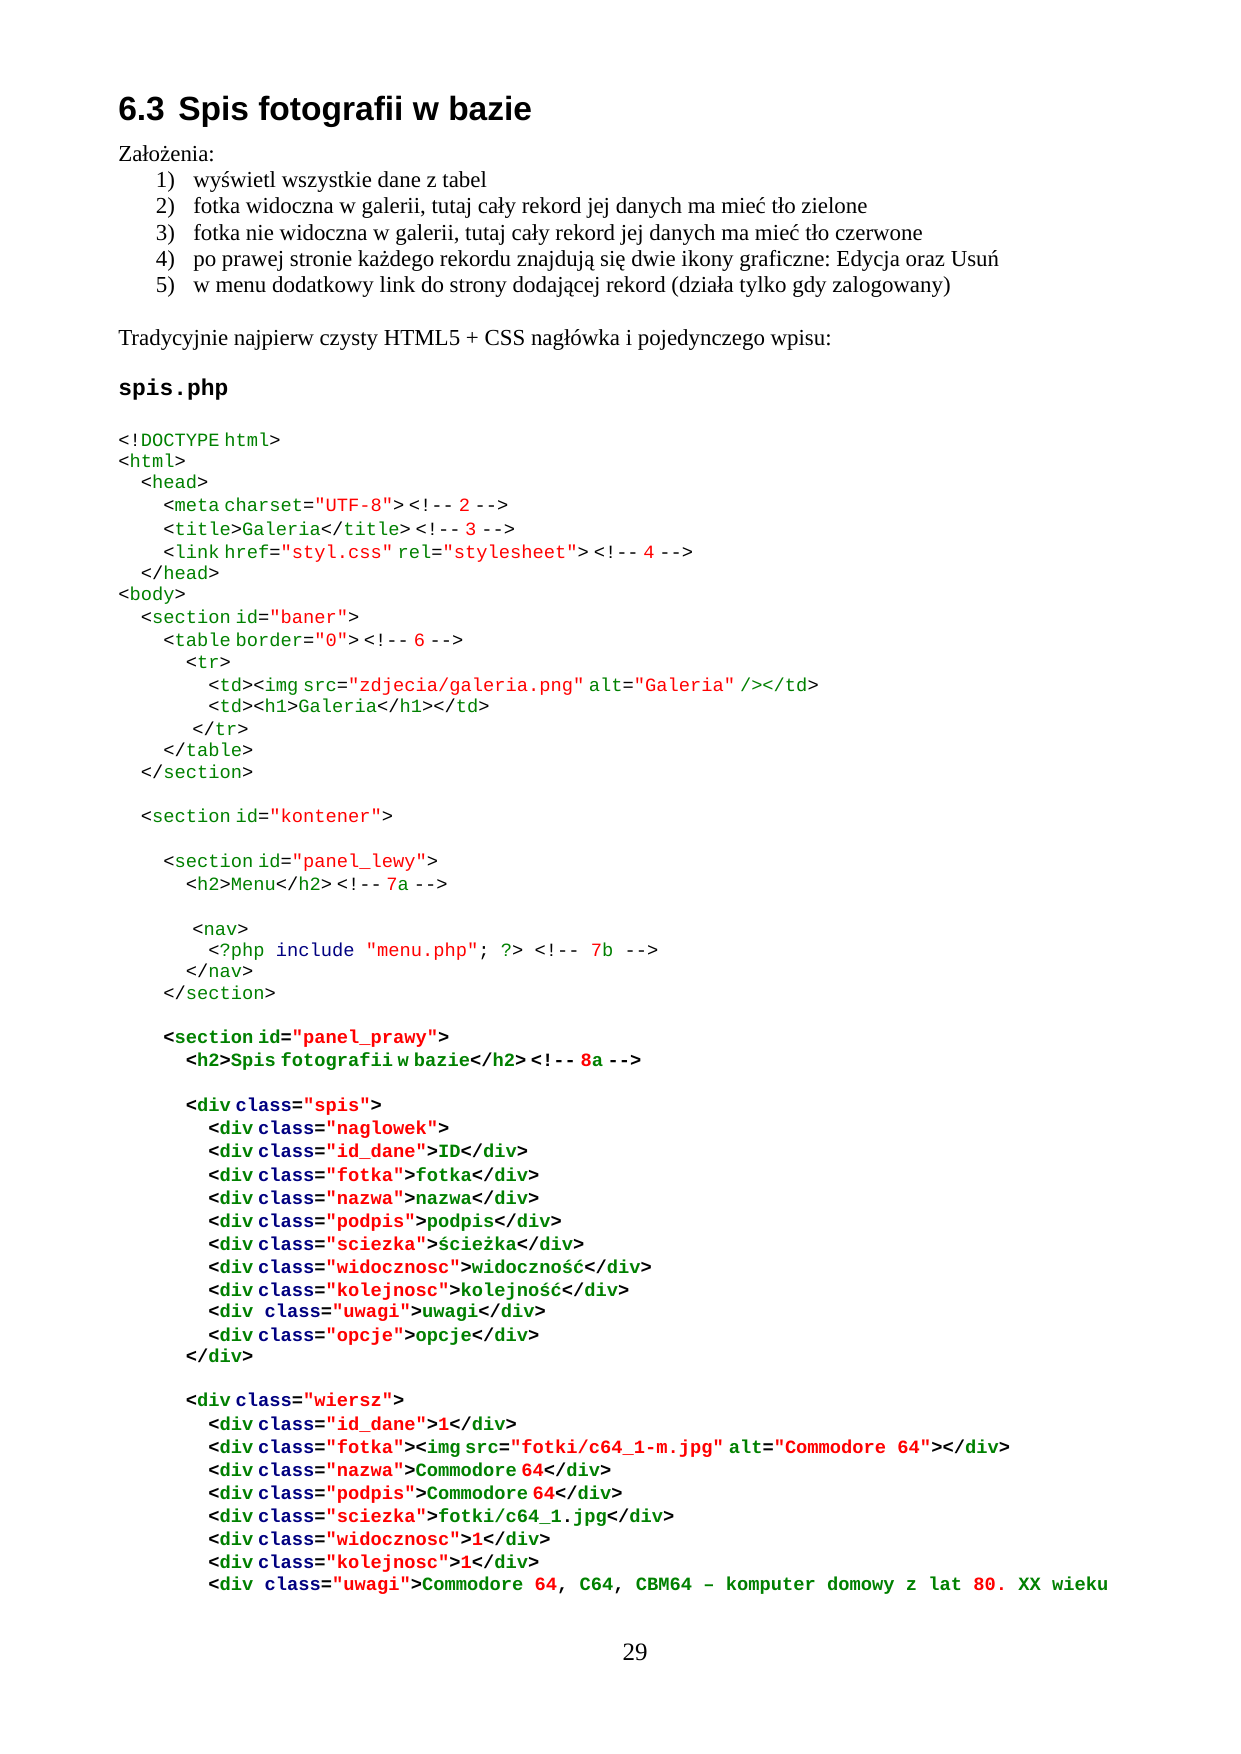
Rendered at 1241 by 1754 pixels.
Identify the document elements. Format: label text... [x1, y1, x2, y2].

subtitle Spis fotografii w bazie [118, 88, 1152, 127]
text <section id="panel_lewy"> [118, 850, 1152, 873]
list fotka nie widoczna w galerii, tutaj cały rekord jej danych ma mieć tło czerwone [156, 219, 1152, 245]
text <div class="fotka">fotka</div> [118, 1163, 1152, 1187]
list po prawej stronie każdego rekordu znajdują się dwie ikony graficzne: Edycja oraz Usuń [156, 245, 1152, 271]
text Tradycyjnie najpierw czysty HTML5 + CSS nagłówka i pojedynczego wpisu: [118, 324, 1152, 350]
text </tr> [118, 718, 1152, 741]
text <div class="nazwa">nazwa</div> [118, 1187, 1152, 1210]
text <div class="podpis">podpis</div> [118, 1210, 1152, 1233]
list wyświetl wszystkie dane z tabel [156, 166, 1152, 192]
text <div class="kolejnosc">1</div> [118, 1551, 1152, 1574]
text <head> [118, 473, 1152, 494]
text <!DOCTYPE html> [118, 429, 1152, 452]
text <h2>Menu</h2> <!-- 7a --> [118, 873, 1152, 896]
text <h2>Spis fotografii w bazie</h2> <!-- 8a --> [118, 1049, 1152, 1072]
text </head> [118, 564, 1152, 585]
text <div class="id_dane">1</div> [118, 1412, 1152, 1436]
text <td><img src="zdjecia/galeria.png" alt="Galeria" /></td> [118, 674, 1152, 697]
text <div class="podpis">Commodore 64</div> [118, 1482, 1152, 1505]
text <table border="0"> <!-- 6 --> [118, 629, 1152, 652]
text <div class="wiersz"> [118, 1389, 1152, 1412]
text spis.php [118, 376, 1152, 402]
text <div class="id_dane">ID</div> [118, 1140, 1152, 1163]
text <div class="naglowek"> [118, 1117, 1152, 1140]
text <section id="kontener"> [118, 805, 1152, 828]
text </nav> [118, 962, 1152, 983]
text <div class="kolejnosc">kolejność</div> [118, 1279, 1152, 1302]
text <div class="uwagi">uwagi</div> [118, 1302, 1152, 1323]
text <div class="widocznosc">1</div> [118, 1528, 1152, 1551]
text <nav> [118, 918, 1152, 941]
text <meta charset="UTF-8"> <!-- 2 --> [118, 494, 1152, 517]
text <div class="sciezka">fotki/c64_1.jpg</div> [118, 1505, 1152, 1528]
text <html> [118, 452, 1152, 473]
text <div class="spis"> [118, 1094, 1152, 1117]
text <td><h1>Galeria</h1></td> [118, 697, 1152, 718]
text <div class="fotka"><img src="fotki/c64_1-m.jpg" alt="Commodore 64"></div> [118, 1436, 1152, 1459]
list fotka widoczna w galerii, tutaj cały rekord jej danych ma mieć tło zielone [156, 192, 1152, 219]
text </div> [118, 1347, 1152, 1368]
text <div class="opcje">opcje</div> [118, 1323, 1152, 1347]
text </section> [118, 983, 1152, 1005]
text <div class="nazwa">Commodore 64</div> [118, 1459, 1152, 1482]
text <body> [118, 585, 1152, 606]
text </section> [118, 762, 1152, 784]
text Założenia: [118, 140, 1152, 166]
text <section id="baner"> [118, 606, 1152, 629]
text <section id="panel_prawy"> [118, 1026, 1152, 1049]
text <div class="uwagi">Commodore 64, C64, CBM64 – komputer domowy z lat 80. XX wieku [118, 1574, 1152, 1596]
text <title>Galeria</title> <!-- 3 --> [118, 517, 1152, 541]
text <link href="styl.css" rel="stylesheet"> <!-- 4 --> [118, 541, 1152, 564]
list w menu dodatkowy link do strony dodającej rekord (działa tylko gdy zalogowany) [156, 271, 1152, 298]
text <tr> [118, 652, 1152, 674]
text <div class="sciezka">ścieżka</div> [118, 1233, 1152, 1256]
text </table> [118, 741, 1152, 762]
text <div class="widocznosc">widoczność</div> [118, 1256, 1152, 1279]
text <?php include "menu.php"; ?> <!-- 7b --> [118, 941, 1152, 962]
